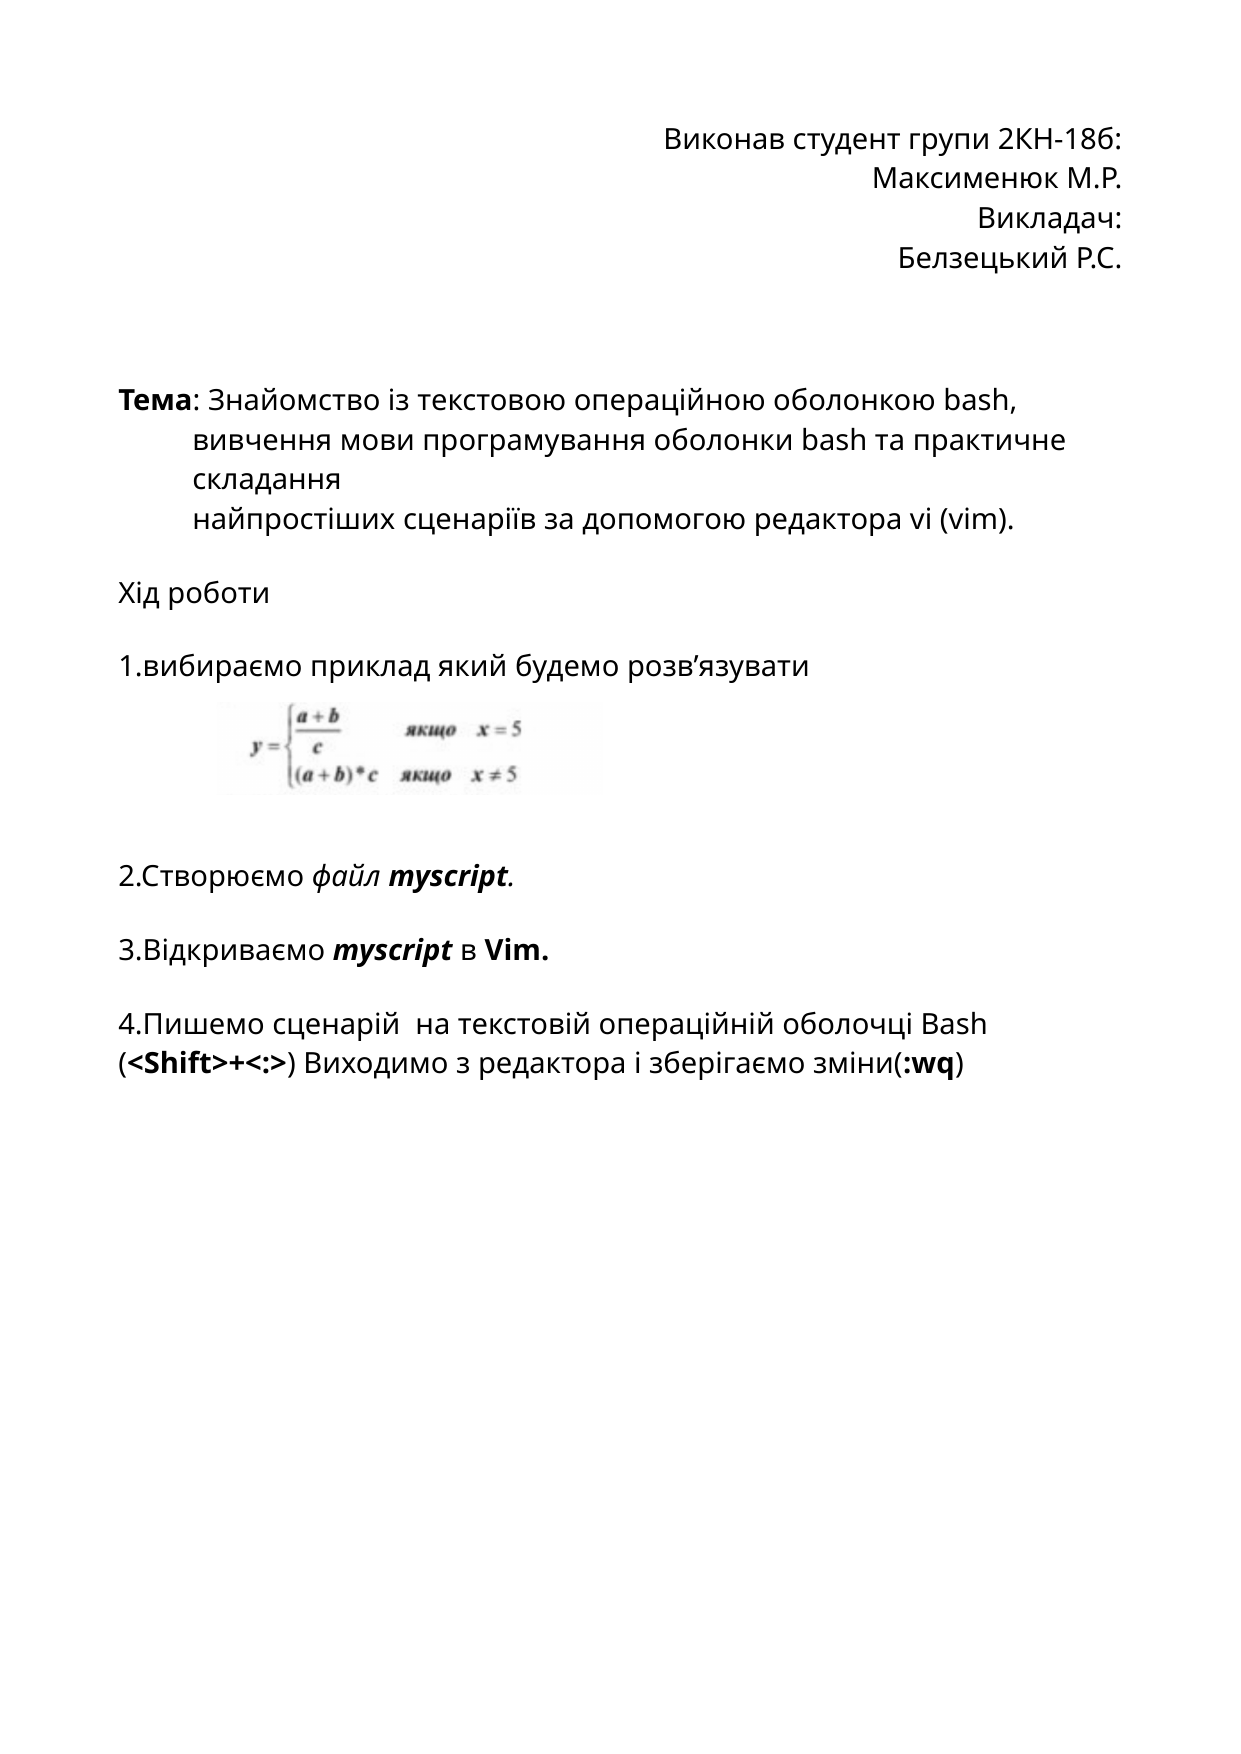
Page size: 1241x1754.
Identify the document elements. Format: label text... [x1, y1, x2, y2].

text Тема: Знайомство із текстовою операційною оболонкою bash, [118, 379, 1122, 419]
text 1.вибираємо приклад який будемо розв’язувати [118, 646, 1122, 685]
text 4.Пишемо cценарій на текстовій операційній оболочці Bash (<Shift>+<:>) Виходимо з редактора і зберігаємо зміни(:wq) [118, 1003, 1122, 1082]
text Белзецький Р.С. [118, 237, 1122, 277]
text вивчення мови програмування оболонки bash та практичне складання [118, 419, 1122, 498]
text Максименюк М.Р. [118, 158, 1122, 197]
text Виконав студент групи 2КН-18б: [118, 118, 1122, 158]
text 2.Створюємо файл myscript. [118, 856, 1122, 895]
text найпростіших сценаріїв за допомогою редактора vi (vim). [118, 498, 1122, 538]
picture [216, 702, 604, 795]
text Хід роботи [118, 572, 1122, 612]
text Викладач: [118, 197, 1122, 237]
text 3.Відкриваємо myscript в Vim. [118, 929, 1122, 969]
